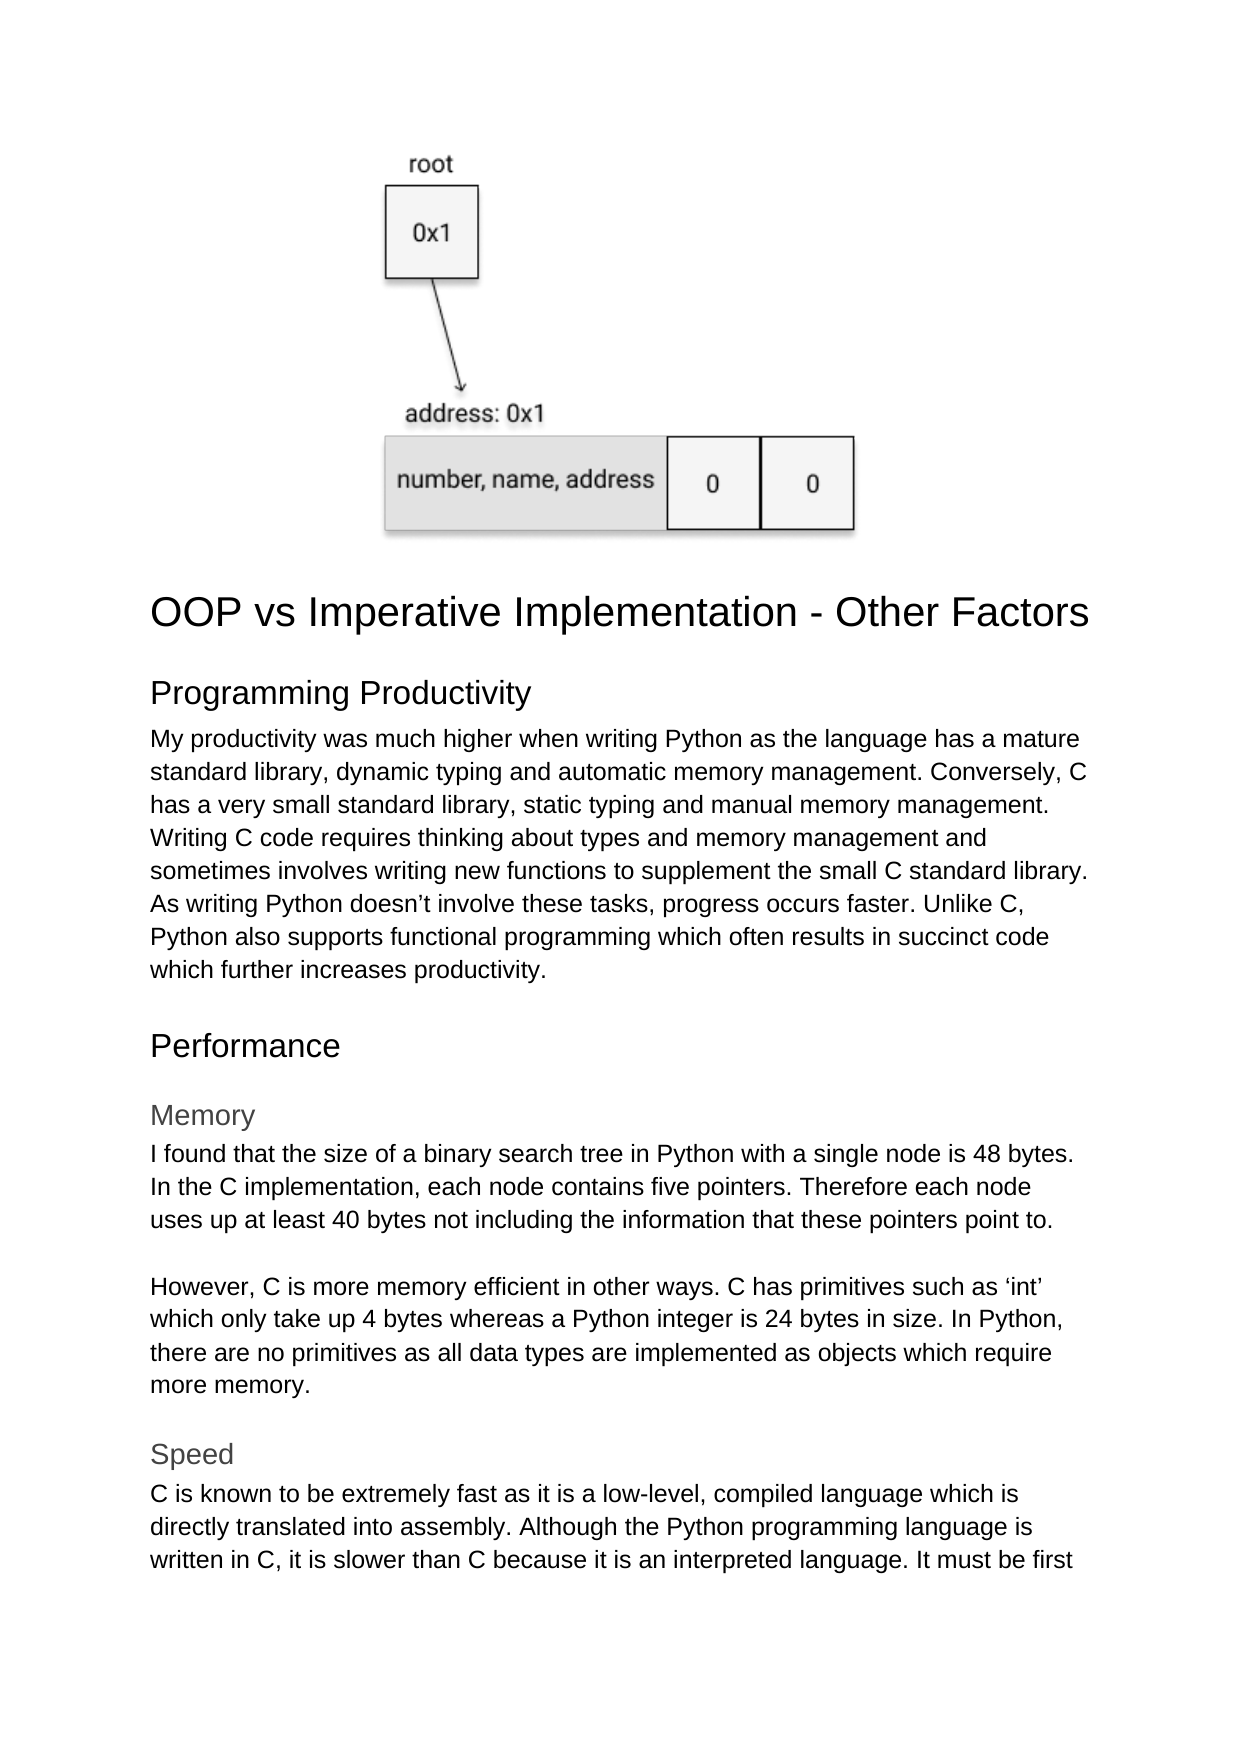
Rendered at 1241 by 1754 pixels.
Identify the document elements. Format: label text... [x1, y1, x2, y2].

text My productivity was much higher when writing Python as the language has a mature standard library, dynamic typing and automatic memory management. Conversely, C has a very small standard library, static typing and manual memory management. Writing C code requires thinking about types and memory management and sometimes involves writing new functions to supplement the small C standard library. As writing Python doesn’t involve these tasks, progress occurs faster. Unlike C, Python also supports functional programming which often results in succinct code which further increases productivity. [150, 724, 1090, 984]
subtitle OOP vs Imperative Implementation - Other Factors [150, 588, 1090, 636]
picture [379, 150, 861, 543]
subtitle Memory [150, 1097, 1090, 1131]
subtitle Speed [150, 1437, 1090, 1470]
text C is known to be extremely fast as it is a low-level, compiled language which is directly translated into assembly. Although the Python programming language is written in C, it is slower than C because it is an interpreted language. It must be first [150, 1479, 1090, 1573]
text However, C is more memory efficient in other ways. C has primitives such as ‘int’ which only take up 4 bytes whereas a Python integer is 24 bytes in size. In Python, there are no primitives as all data types are implemented as objects which require more memory. [150, 1271, 1090, 1399]
subtitle Performance [150, 1026, 1090, 1064]
text In the C implementation, each node contains five pointers. Therefore each node uses up at least 40 bytes not including the information that these pointers point to. [150, 1172, 1090, 1234]
text I found that the size of a binary search tree in Python with a single node is 48 bytes. [150, 1139, 1090, 1168]
subtitle Programming Productivity [150, 673, 1090, 712]
